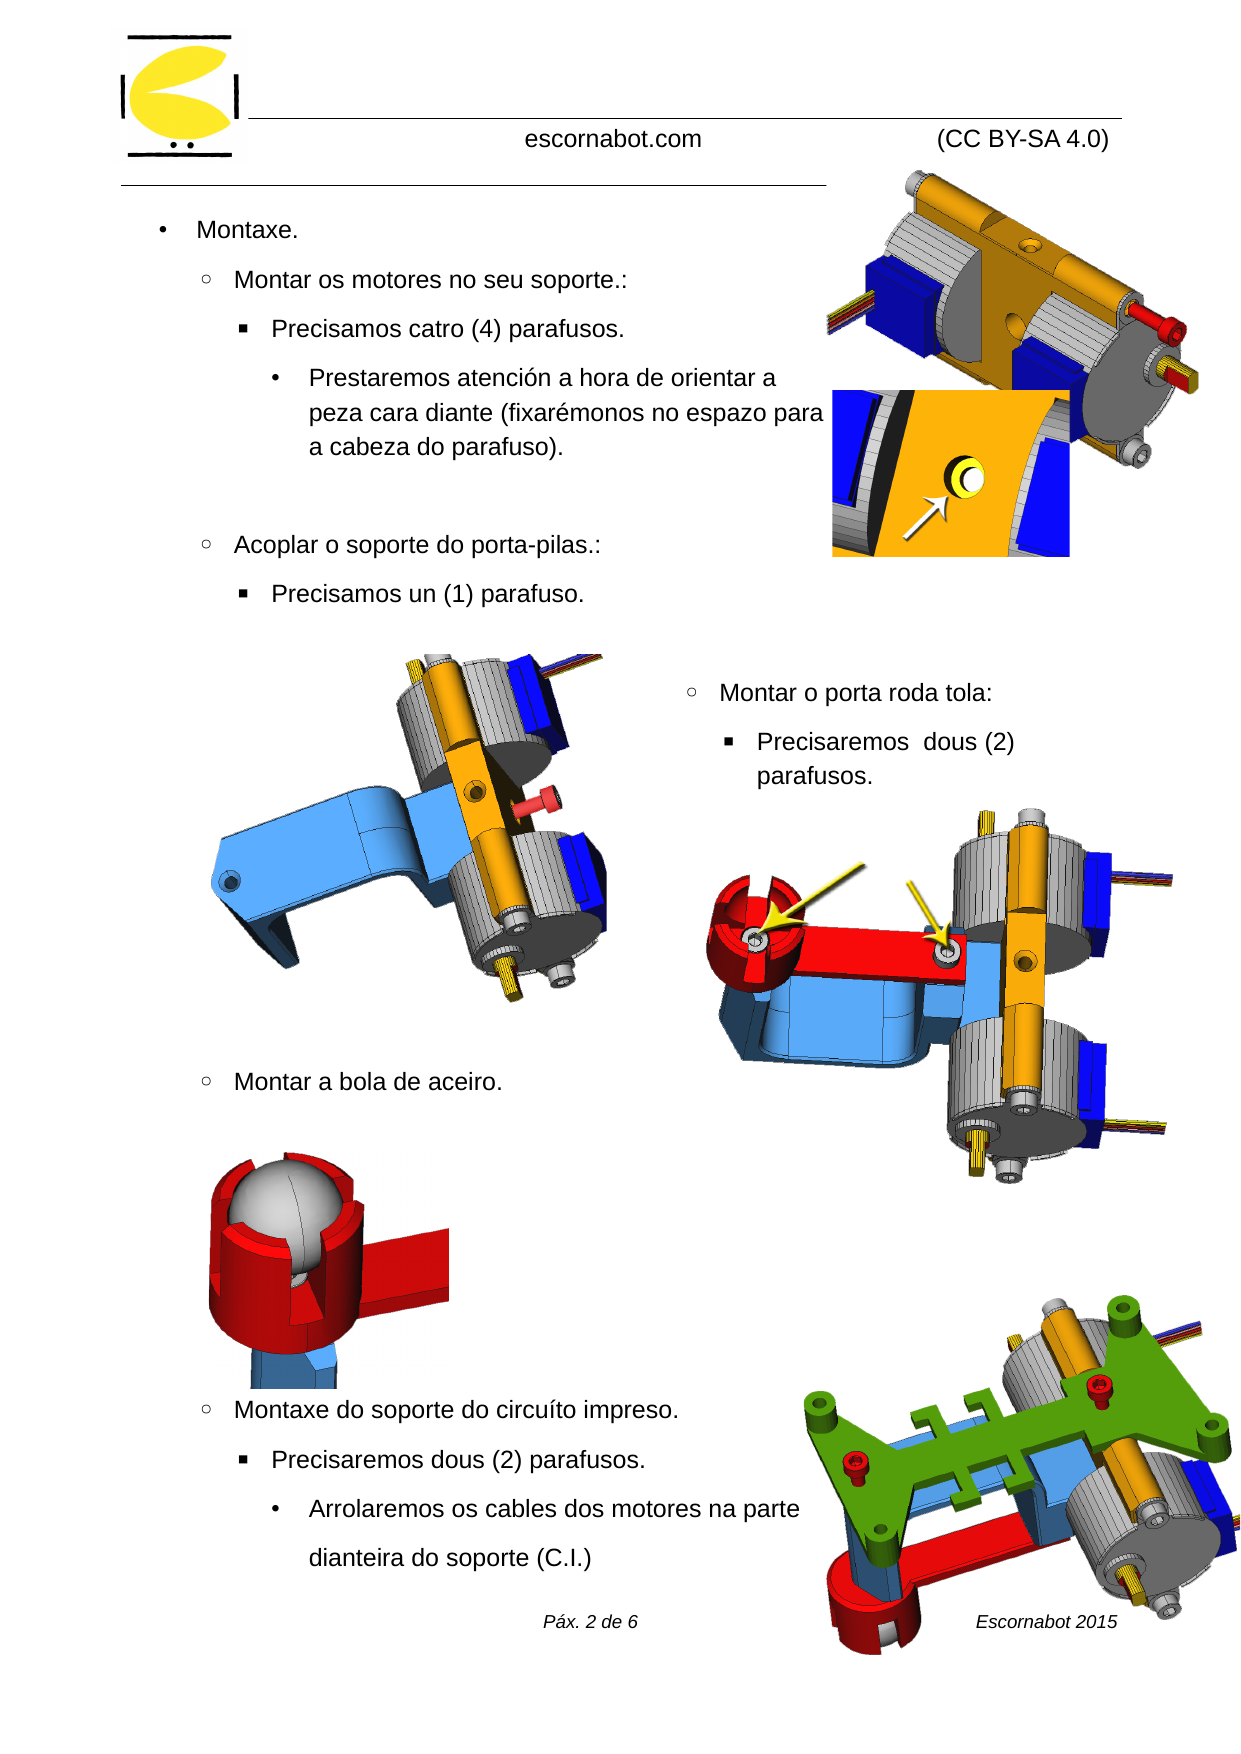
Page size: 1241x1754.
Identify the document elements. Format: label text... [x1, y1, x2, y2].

list Prestaremos atención a hora de orientar a peza cara diante (fixarémonos no espazo para a cabeza do parafuso). [271, 363, 826, 461]
picture [803, 1295, 1241, 1655]
picture [208, 1152, 449, 1389]
list Montaxe do soporte do circuíto impreso. [196, 1395, 803, 1424]
list Acoplar o soporte do porta-pilas.: [196, 530, 1119, 559]
list Montar o porta roda tola: [607, 678, 1119, 706]
picture [690, 797, 1200, 1196]
list Precisaremos dous (2) parafusos. [607, 727, 1119, 790]
list Montar os motores no seu soporte.: [196, 265, 826, 293]
list Precisamos catro (4) parafusos. [233, 314, 826, 343]
picture [826, 170, 1199, 557]
list Arrolaremos os cables dos motores na parte [271, 1494, 803, 1523]
list dianteira do soporte (C.I.) [271, 1543, 803, 1572]
picture [203, 654, 607, 1004]
list Montar a bola de aceiro. [196, 1066, 690, 1130]
list Precisaremos dous (2) parafusos. [233, 1444, 803, 1473]
list Precisamos un (1) parafuso. [233, 579, 1119, 608]
picture [110, 27, 249, 163]
list Montaxe. [158, 216, 826, 244]
